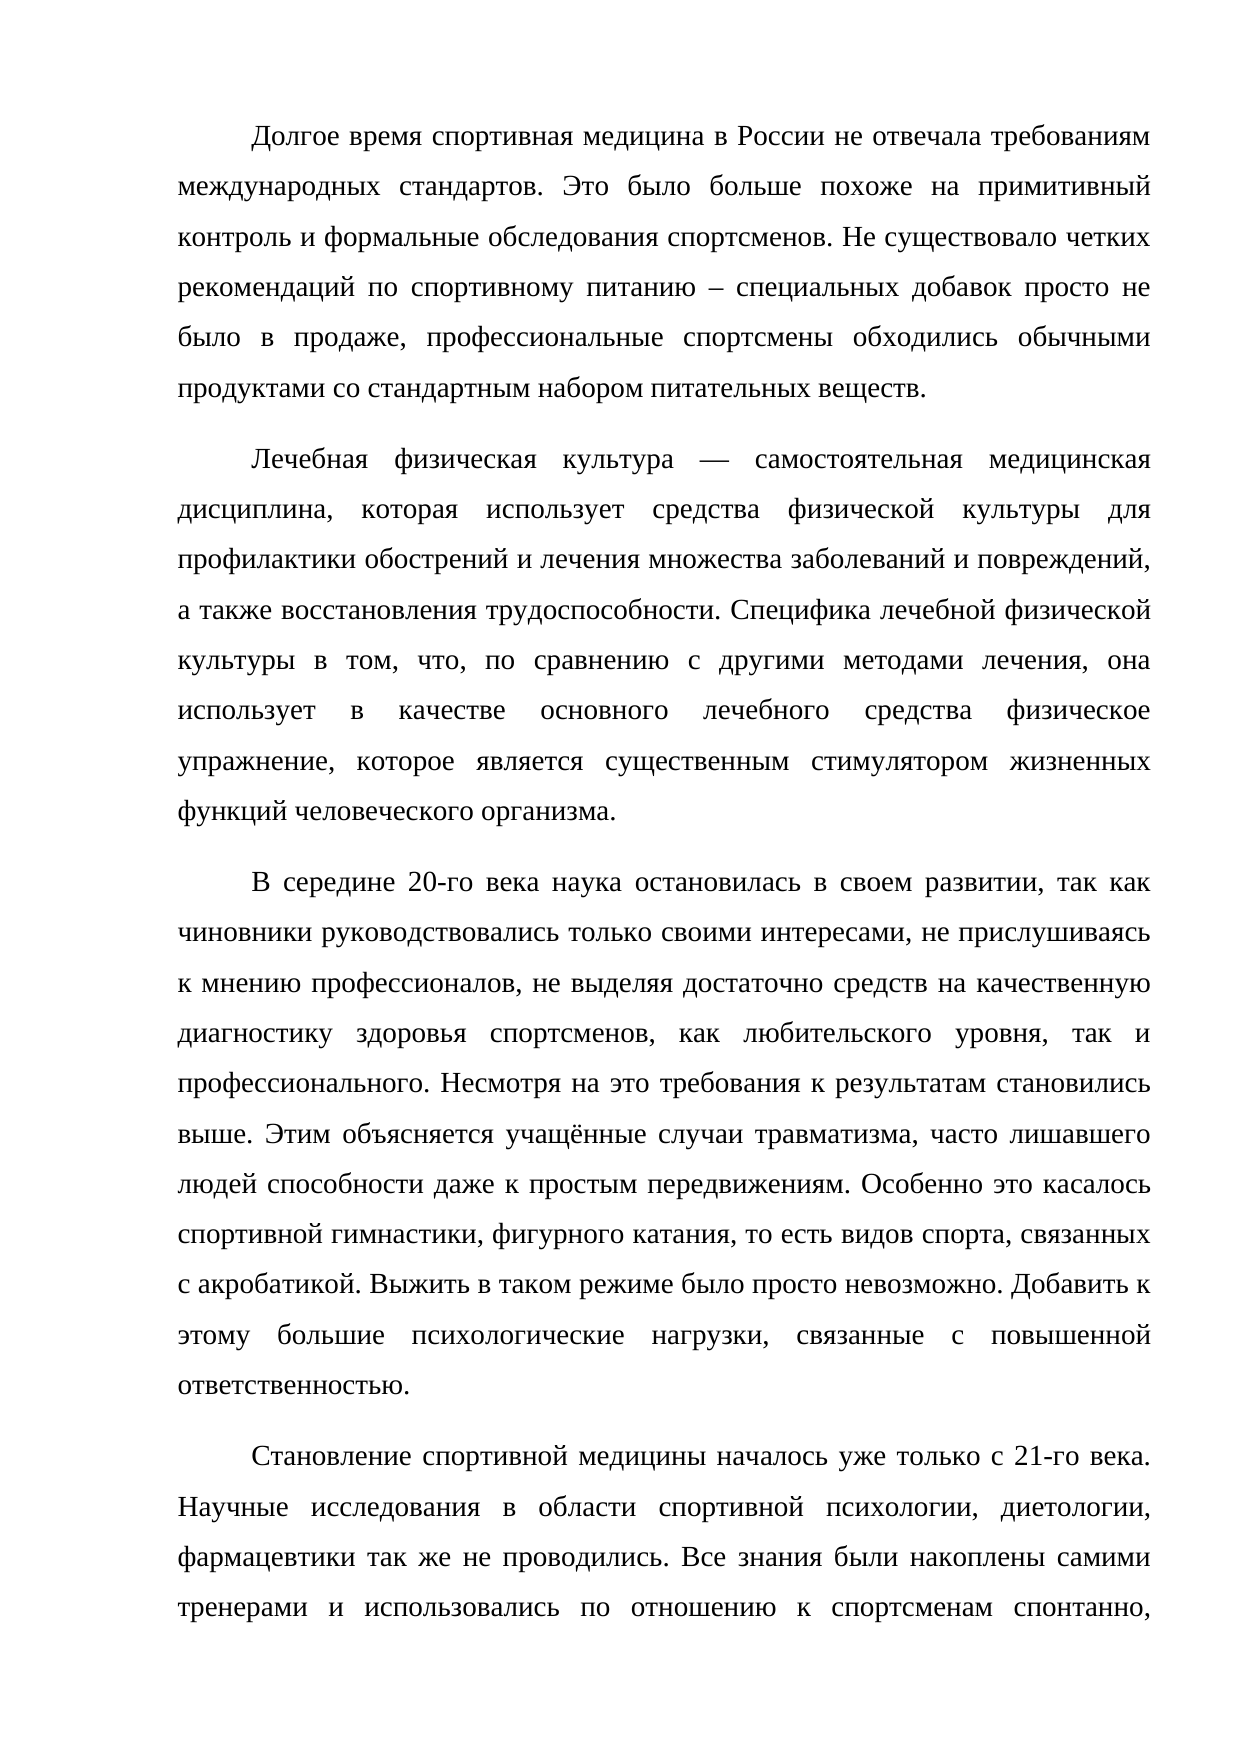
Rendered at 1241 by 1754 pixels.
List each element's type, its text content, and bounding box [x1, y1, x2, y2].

text Лечебная физическая культура — самостоятельная медицинская дисциплина, которая использует средства физической культуры для профилактики обострений и лечения множества заболеваний и повреждений, а также восстановления трудоспособности. Специфика лечебной физической культуры в том, что, по сравнению с другими методами лечения, она использует в качестве основного лечебного средства физическое упражнение, которое является существенным стимулятором жизненных функций человеческого организма. [177, 441, 1152, 827]
text Становление спортивной медицины началось уже только с 21-го века. Научные исследования в области спортивной психологии, диетологии, фармацевтики так же не проводились. Все знания были накоплены самими тренерами и использовались по отношению к спортсменам спонтанно, [177, 1438, 1152, 1623]
text Долгое время спортивная медицина в России не отвечала требованиям международных стандартов. Это было больше похоже на примитивный контроль и формальные обследования спортсменов. Не существовало четких рекомендаций по спортивному питанию – специальных добавок просто не было в продаже, профессиональные спортсмены обходились обычными продуктами со стандартным набором питательных веществ. [177, 118, 1152, 403]
text В середине 20-го века наука остановилась в своем развитии, так как чиновники руководствовались только своими интересами, не прислушиваясь к мнению профессионалов, не выделяя достаточно средств на качественную диагностику здоровья спортсменов, как любительского уровня, так и профессионального. Несмотря на это требования к результатам становились выше. Этим объясняется учащённые случаи травматизма, часто лишавшего людей способности даже к простым передвижениям. Особенно это касалось спортивной гимнастики, фигурного катания, то есть видов спорта, связанных с акробатикой. Выжить в таком режиме было просто невозможно. Добавить к этому большие психологические нагрузки, связанные с повышенной ответственностью. [177, 864, 1152, 1401]
